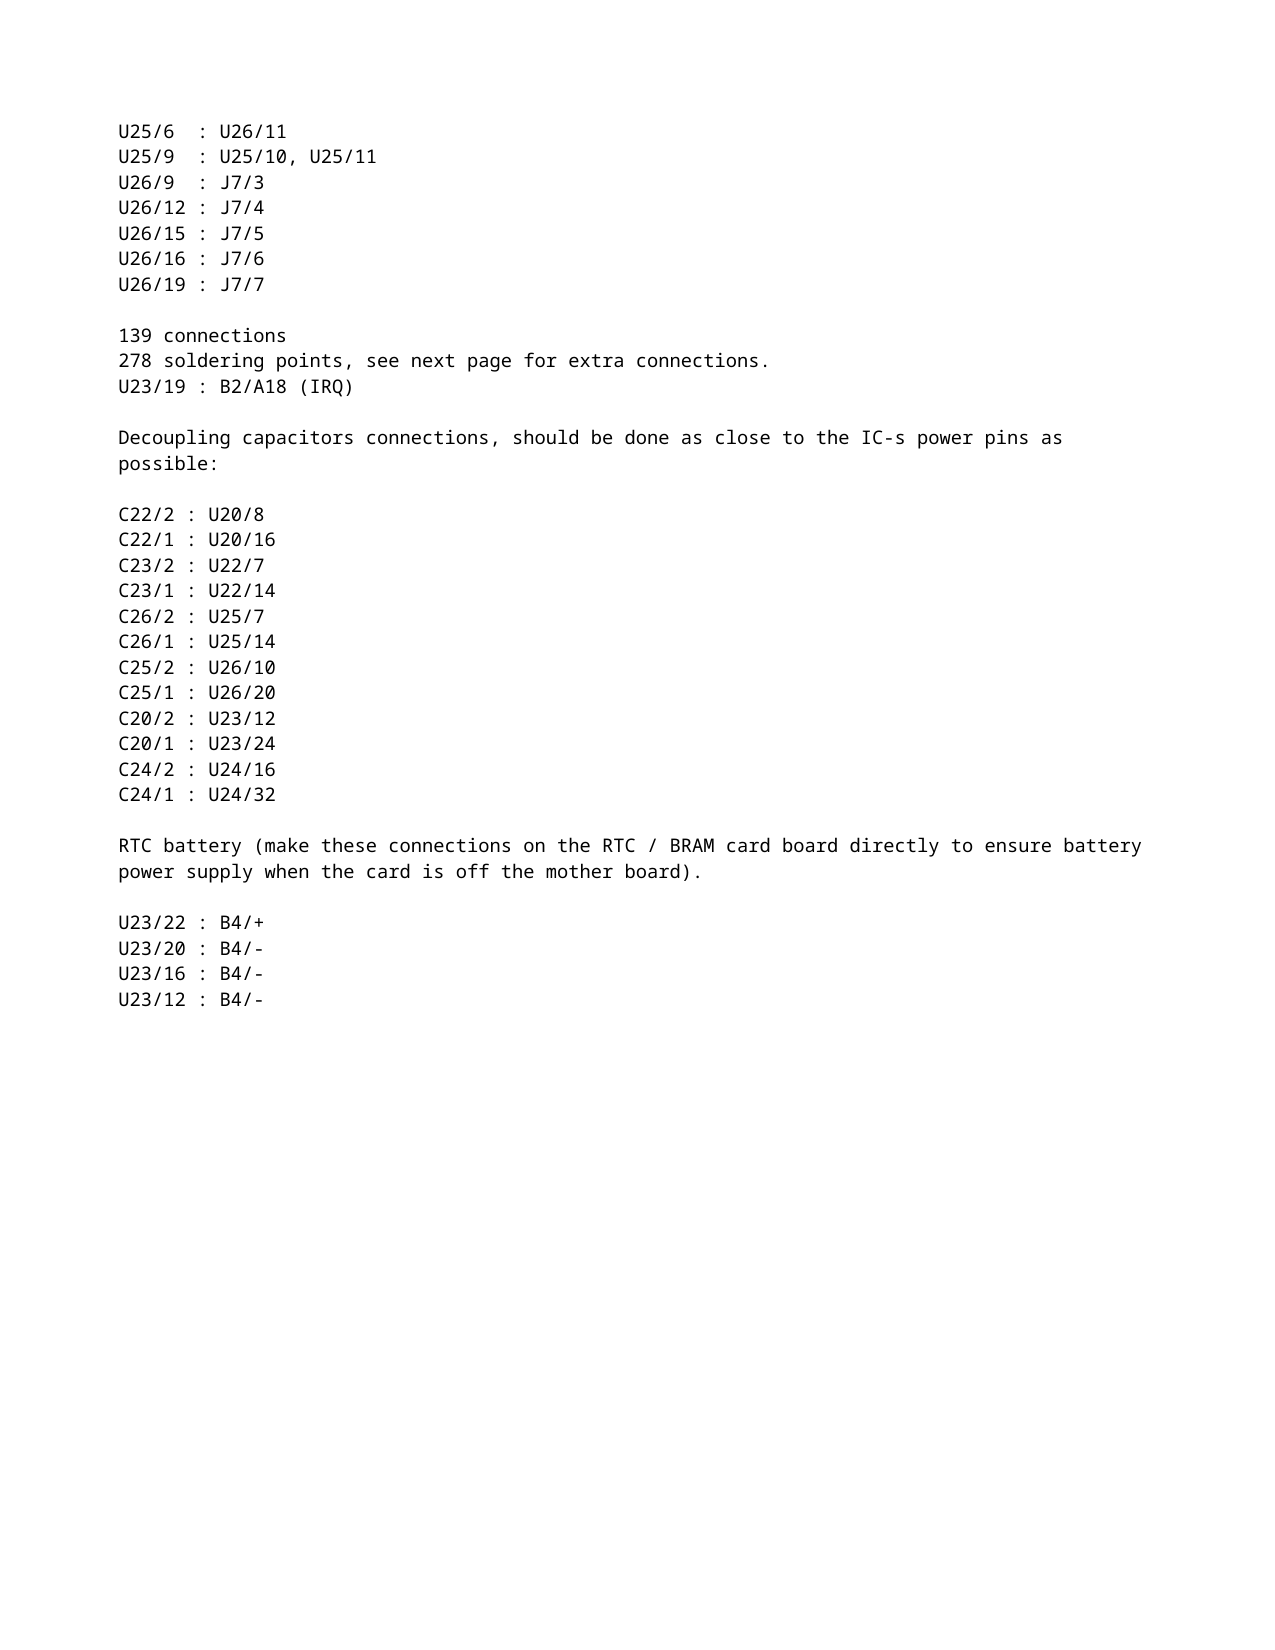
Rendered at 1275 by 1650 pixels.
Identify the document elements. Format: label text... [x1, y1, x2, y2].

text U23/16 : B4/- [118, 960, 1157, 986]
text U26/9 : J7/3 [118, 169, 1157, 195]
text U26/19 : J7/7 [118, 271, 1157, 297]
text U25/6 : U26/11 [118, 118, 1157, 144]
text C24/2 : U24/16 [118, 756, 1157, 782]
text 139 connections [118, 322, 1157, 348]
text C20/1 : U23/24 [118, 731, 1157, 756]
text Decoupling capacitors connections, should be done as close to the IC-s power pins as possible: [118, 424, 1157, 475]
text C26/2 : U25/7 [118, 603, 1157, 628]
text U23/20 : B4/- [118, 935, 1157, 960]
text C25/1 : U26/20 [118, 679, 1157, 705]
text 278 soldering points, see next page for extra connections. [118, 348, 1157, 373]
text C24/1 : U24/32 [118, 782, 1157, 807]
text C26/1 : U25/14 [118, 628, 1157, 654]
text U26/12 : J7/4 [118, 195, 1157, 220]
text C22/2 : U20/8 [118, 501, 1157, 526]
text C23/2 : U22/7 [118, 552, 1157, 577]
text U23/22 : B4/+ [118, 909, 1157, 935]
text C22/1 : U20/16 [118, 526, 1157, 552]
text C20/2 : U23/12 [118, 705, 1157, 731]
text U25/9 : U25/10, U25/11 [118, 144, 1157, 169]
text U26/15 : J7/5 [118, 220, 1157, 246]
text U23/12 : B4/- [118, 986, 1157, 1011]
text C23/1 : U22/14 [118, 577, 1157, 603]
text U26/16 : J7/6 [118, 246, 1157, 271]
text C25/2 : U26/10 [118, 654, 1157, 679]
text U23/19 : B2/A18 (IRQ) [118, 373, 1157, 399]
text RTC battery (make these connections on the RTC / BRAM card board directly to ensure battery power supply when the card is off the mother board). [118, 833, 1157, 884]
